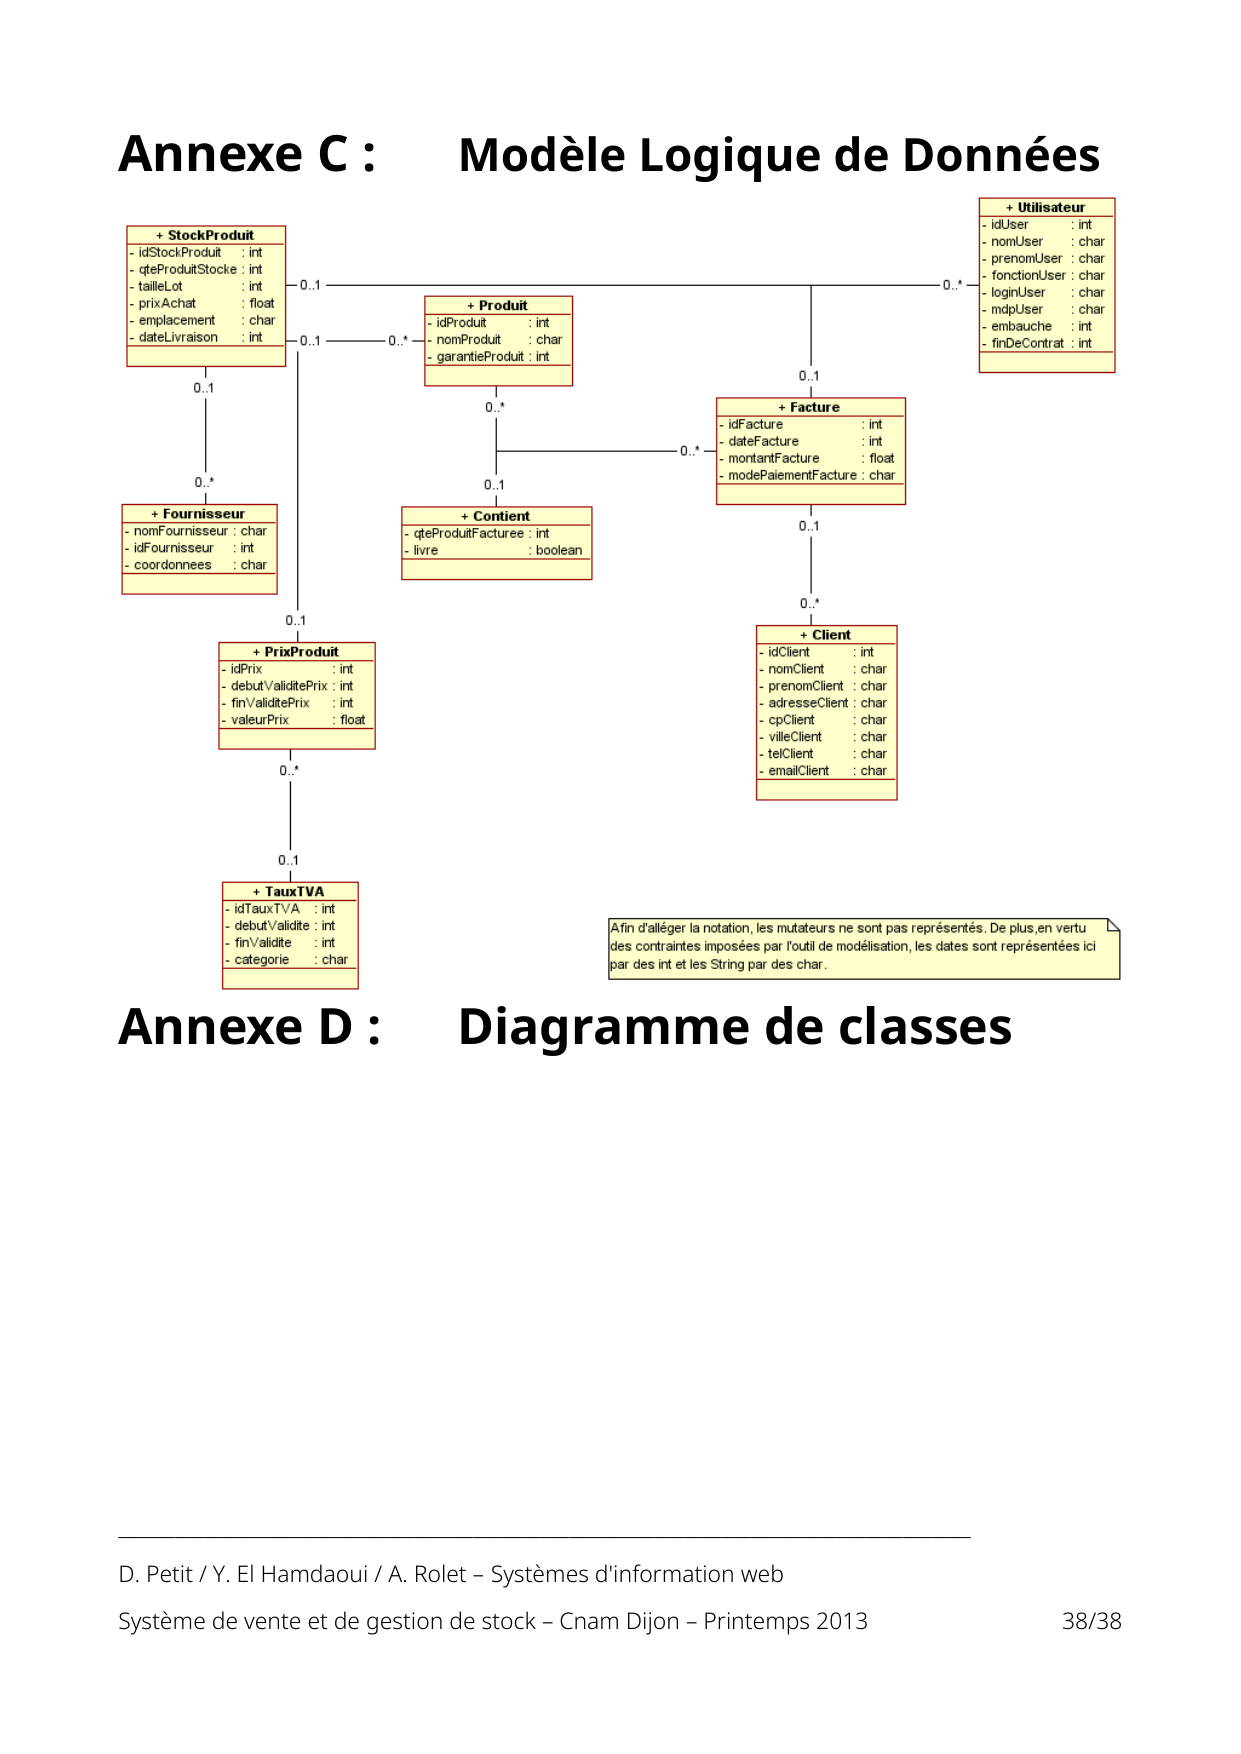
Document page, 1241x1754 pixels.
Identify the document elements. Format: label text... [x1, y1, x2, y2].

subtitle Diagramme de classes [118, 992, 1122, 1059]
picture [118, 194, 1123, 992]
subtitle Modèle Logique de Données [118, 118, 1122, 186]
